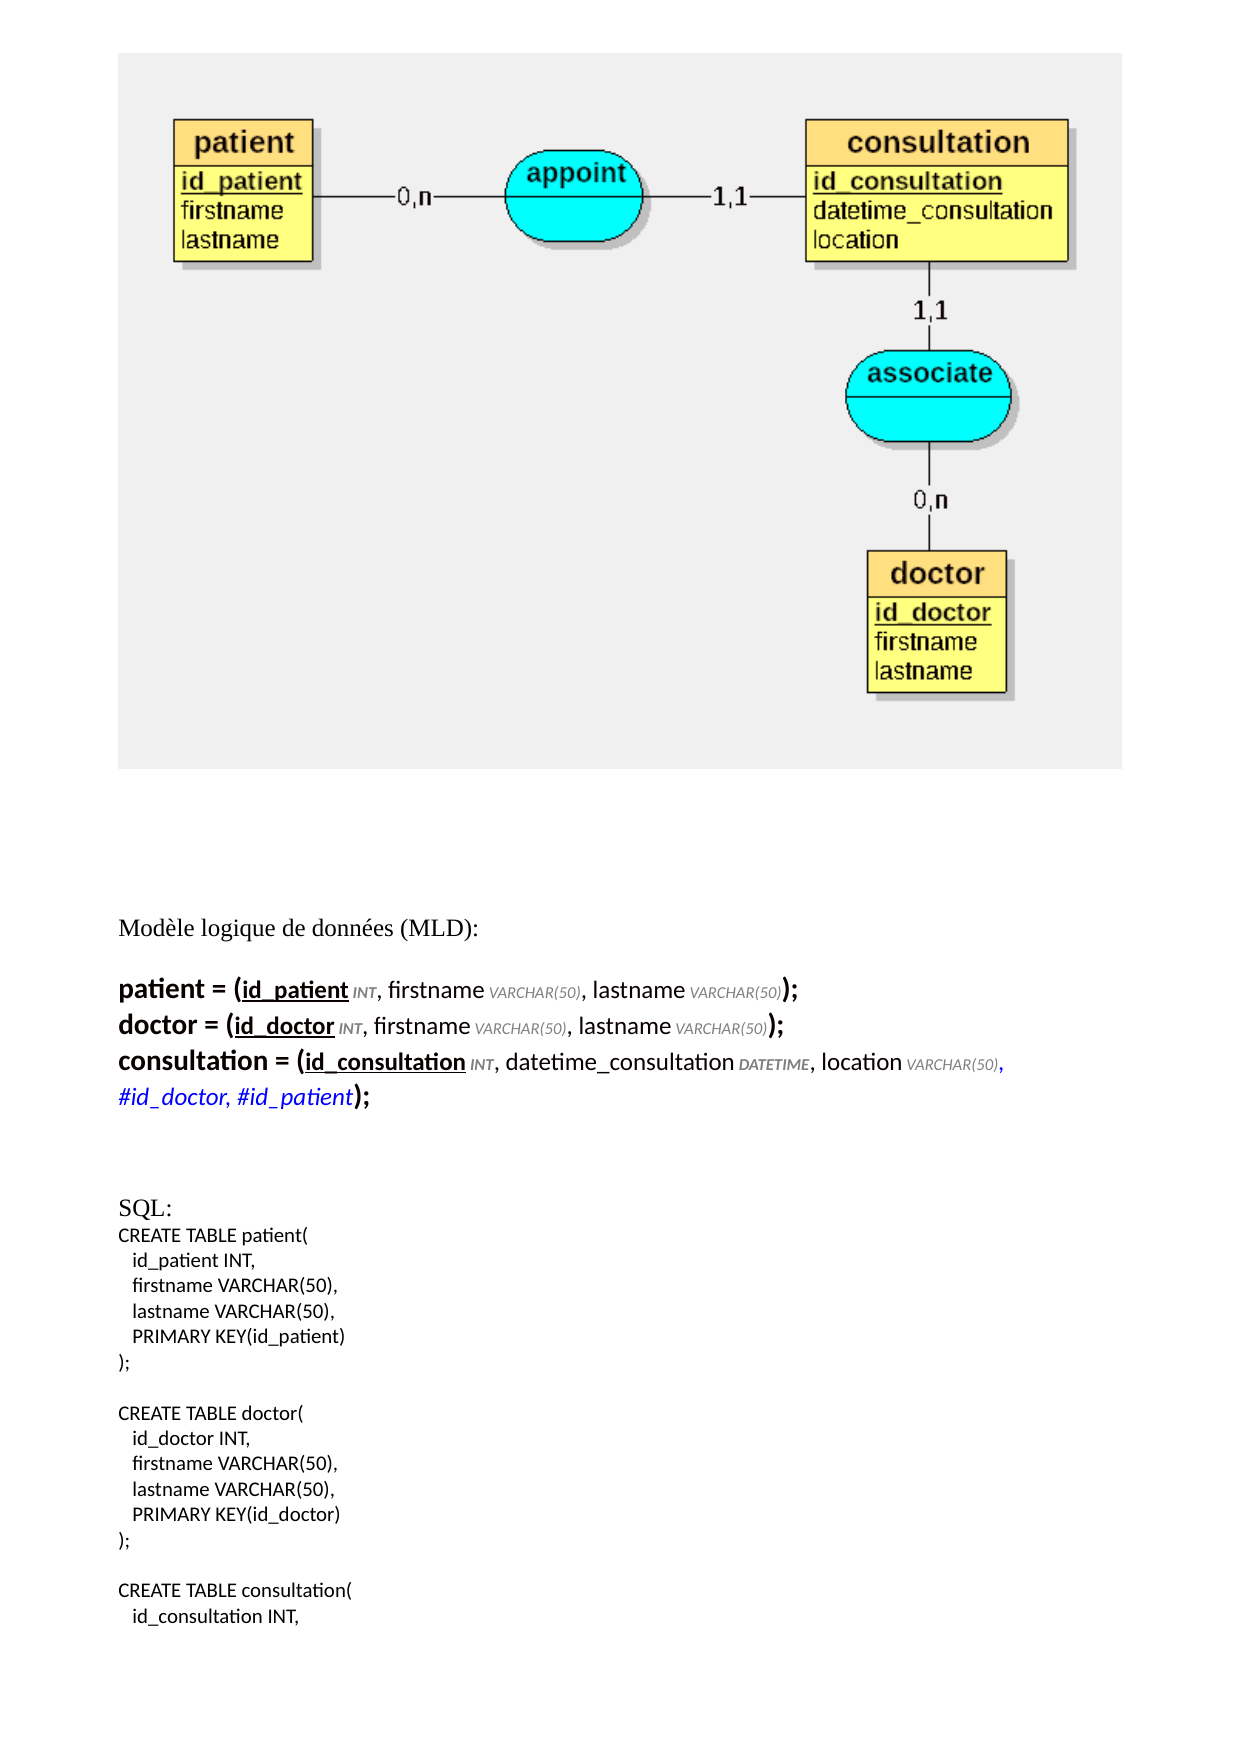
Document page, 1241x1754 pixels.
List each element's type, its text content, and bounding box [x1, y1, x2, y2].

text consultation = (id_consultation INT, datetime_consultation DATETIME, location VARCHAR(50), #id_doctor, #id_patient); [118, 1042, 1122, 1113]
text CREATE TABLE consultation( [118, 1578, 1122, 1603]
text ); [118, 1527, 1122, 1552]
text PRIMARY KEY(id_patient) [118, 1323, 1122, 1349]
text CREATE TABLE doctor( [118, 1400, 1122, 1425]
text id_consultation INT, [118, 1603, 1122, 1628]
text id_patient INT, [118, 1247, 1122, 1273]
text patient = (id_patient INT, firstname VARCHAR(50), lastname VARCHAR(50)); [118, 970, 1122, 1006]
text Modèle logique de données (MLD): [118, 913, 1122, 942]
text firstname VARCHAR(50), [118, 1451, 1122, 1476]
text doctor = (id_doctor INT, firstname VARCHAR(50), lastname VARCHAR(50)); [118, 1006, 1122, 1042]
text CREATE TABLE patient( [118, 1222, 1122, 1247]
text lastname VARCHAR(50), [118, 1476, 1122, 1501]
text PRIMARY KEY(id_doctor) [118, 1501, 1122, 1527]
text ); [118, 1349, 1122, 1374]
text id_doctor INT, [118, 1425, 1122, 1451]
text firstname VARCHAR(50), [118, 1273, 1122, 1298]
text SQL: [118, 1193, 1122, 1222]
text lastname VARCHAR(50), [118, 1298, 1122, 1323]
picture [118, 53, 1123, 769]
